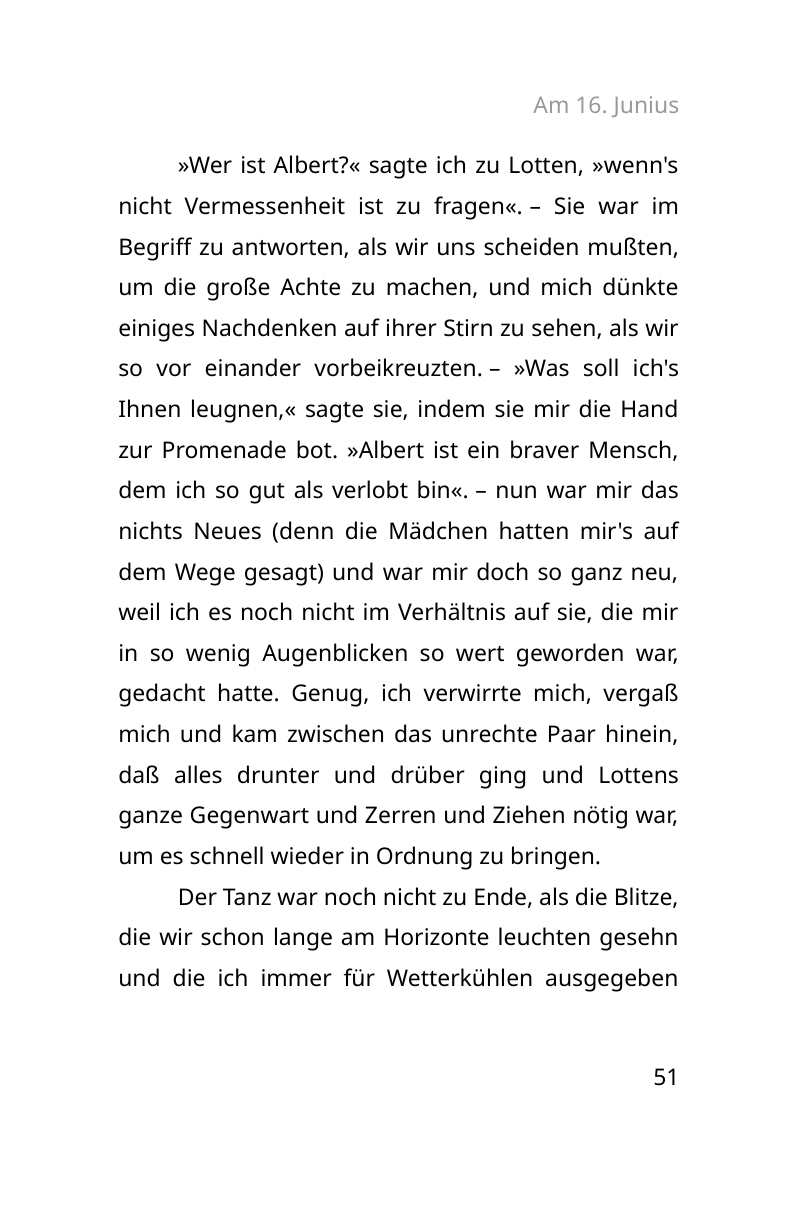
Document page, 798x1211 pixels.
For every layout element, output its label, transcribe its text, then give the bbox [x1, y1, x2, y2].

text Der Tanz war noch nicht zu Ende, als die Blitze, die wir schon lange am Horizonte leuchten gesehn und die ich immer für Wetterkühlen ausgegeben [118, 881, 679, 993]
text »Wer ist Albert?« sagte ich zu Lotten, »wenn's nicht Vermessenheit ist zu fragen«. – Sie war im Begriff zu antworten, als wir uns scheiden mußten, um die große Achte zu machen, und mich dünkte einiges Nachdenken auf ihrer Stirn zu sehen, als wir so vor einander vorbeikreuzten. – »Was soll ich's Ihnen leugnen,« sagte sie, indem sie mir die Hand zur Promenade bot. »Albert ist ein braver Mensch, dem ich so gut als verlobt bin«. – nun war mir das nichts Neues (denn die Mädchen hatten mir's auf dem Wege gesagt) und war mir doch so ganz neu, weil ich es noch nicht im Verhältnis auf sie, die mir in so wenig Augenblicken so wert geworden war, gedacht hatte. Genug, ich verwirrte mich, vergaß mich und kam zwischen das unrechte Paar hinein, daß alles drunter und drüber ging und Lottens ganze Gegenwart und Zerren und Ziehen nötig war, um es schnell wieder in Ordnung zu bringen. [118, 149, 679, 871]
